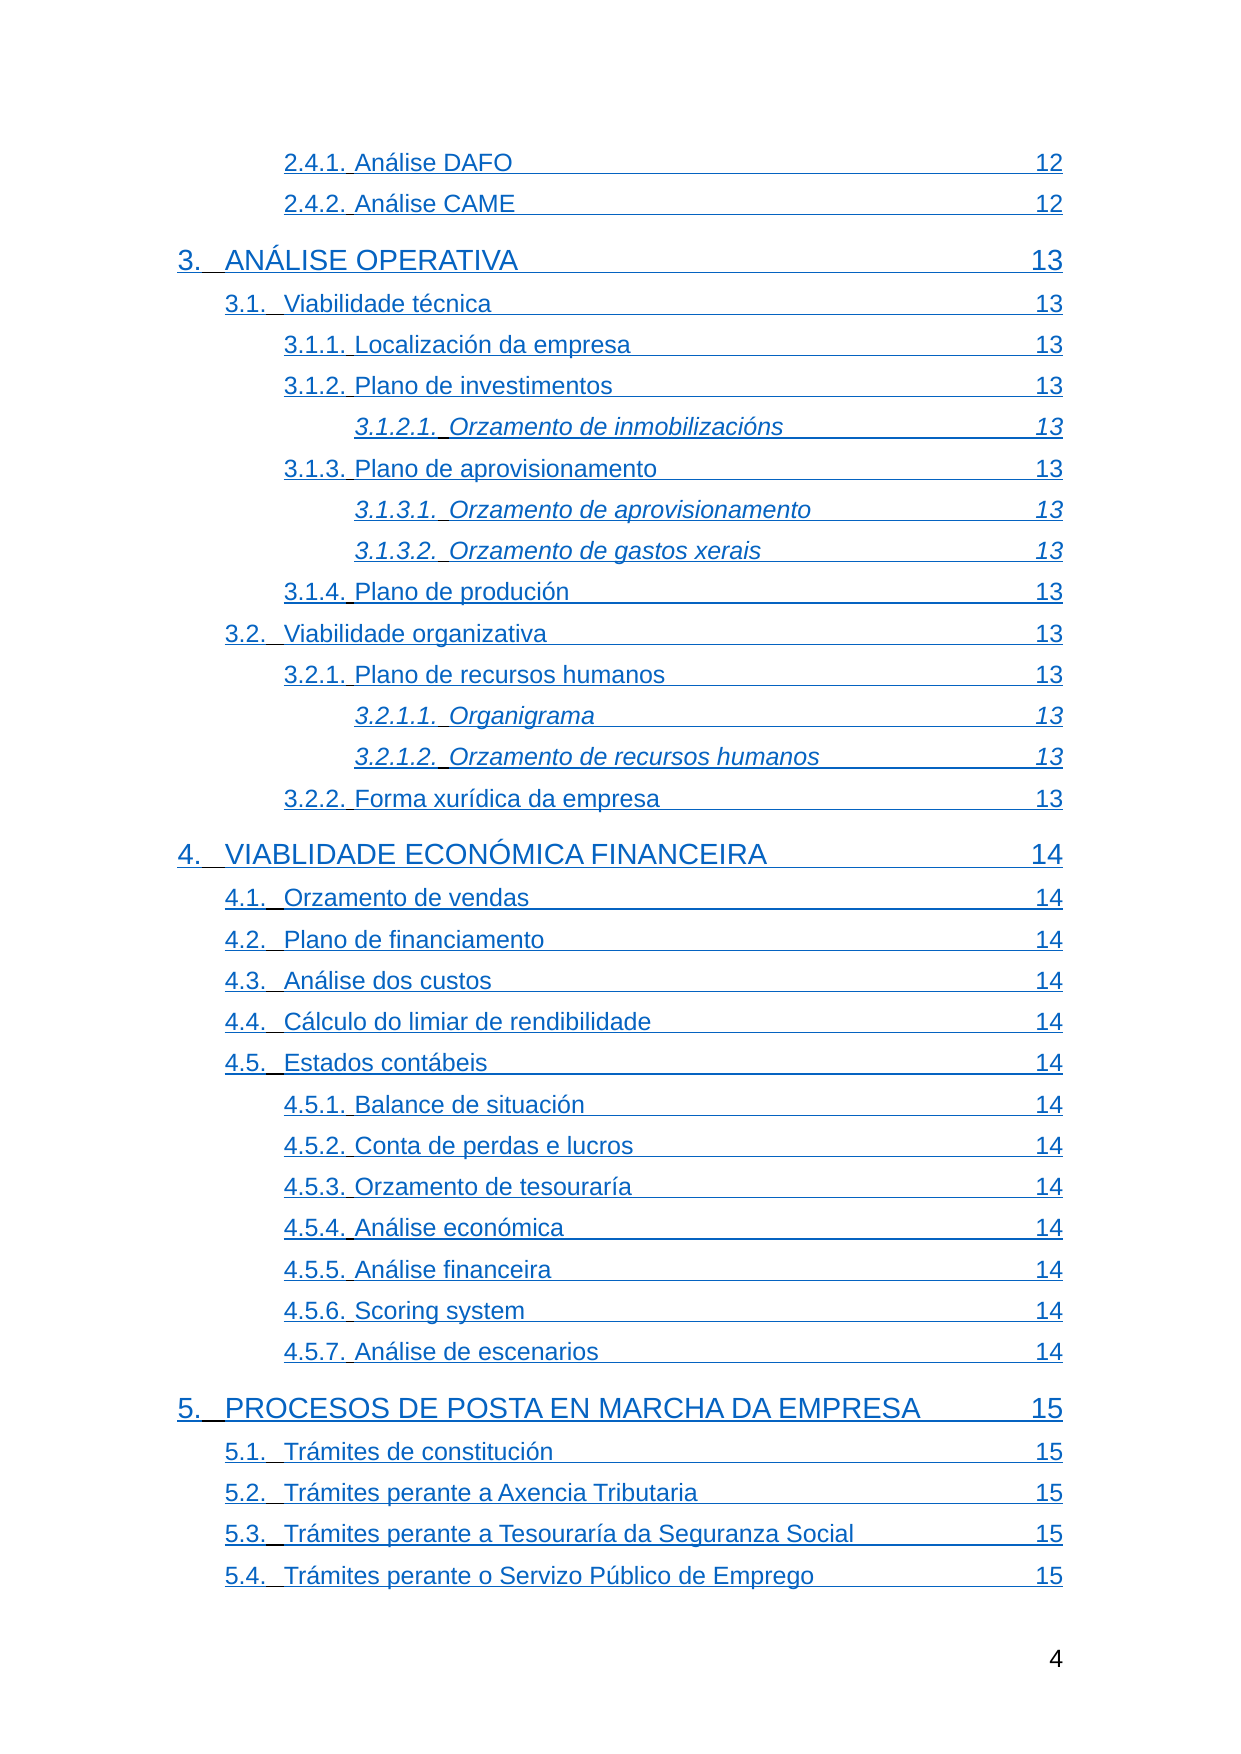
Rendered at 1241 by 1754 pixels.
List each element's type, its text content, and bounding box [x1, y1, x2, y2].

text 3. ANÁLISE OPERATIVA 13 [177, 243, 1063, 272]
text 3.2.1.1. Organigrama 13 [354, 701, 1063, 726]
text 4.5.5. Análise financeira 14 [283, 1255, 1063, 1280]
text 4. VIABLIDADE ECONÓMICA FINANCEIRA 14 [177, 837, 1063, 867]
text 2.4.1. Análise DAFO 12 [283, 148, 1063, 173]
text 5.1. Trámites de constitución 15 [224, 1437, 1063, 1462]
text 3.1.3.2. Orzamento de gastos xerais 13 [354, 536, 1063, 561]
text 5.2. Trámites perante a Axencia Tributaria 15 [224, 1478, 1063, 1503]
text 4.5.1. Balance de situación 14 [283, 1090, 1063, 1115]
text 3.1.3.1. Orzamento de aprovisionamento 13 [354, 495, 1063, 520]
text 5.4. Trámites perante o Servizo Público de Emprego 15 [224, 1561, 1063, 1586]
text 4.5.2. Conta de perdas e lucros 14 [283, 1131, 1063, 1156]
text 4.1. Orzamento de vendas 14 [224, 883, 1063, 908]
text 4.4. Cálculo do limiar de rendibilidade 14 [224, 1007, 1063, 1032]
text 3.1.1. Localización da empresa 13 [283, 330, 1063, 355]
text 5.3. Trámites perante a Tesouraría da Seguranza Social 15 [224, 1519, 1063, 1544]
text 4.5.3. Orzamento de tesouraría 14 [283, 1172, 1063, 1197]
text 4.3. Análise dos custos 14 [224, 966, 1063, 991]
text 4.5.4. Análise económica 14 [283, 1213, 1063, 1238]
text 3.1. Viabilidade técnica 13 [224, 289, 1063, 314]
text 3.2.2. Forma xurídica da empresa 13 [283, 784, 1063, 809]
text 2.4.2. Análise CAME 12 [283, 189, 1063, 214]
text 5. PROCESOS DE POSTA EN MARCHA DA EMPRESA 15 [177, 1391, 1063, 1420]
text 3.2.1.2. Orzamento de recursos humanos 13 [354, 742, 1063, 767]
text 4.5.7. Análise de escenarios 14 [283, 1337, 1063, 1362]
text 3.1.2.1. Orzamento de inmobilizacións 13 [354, 412, 1063, 437]
text 4.2. Plano de financiamento 14 [224, 925, 1063, 950]
text 3.1.2. Plano de investimentos 13 [283, 371, 1063, 396]
text 3.1.3. Plano de aprovisionamento 13 [283, 454, 1063, 479]
text 3.2. Viabilidade organizativa 13 [224, 619, 1063, 644]
text 4.5. Estados contábeis 14 [224, 1048, 1063, 1073]
text 3.2.1. Plano de recursos humanos 13 [283, 660, 1063, 685]
text 3.1.4. Plano de produción 13 [283, 577, 1063, 602]
text 4.5.6. Scoring system 14 [283, 1296, 1063, 1321]
